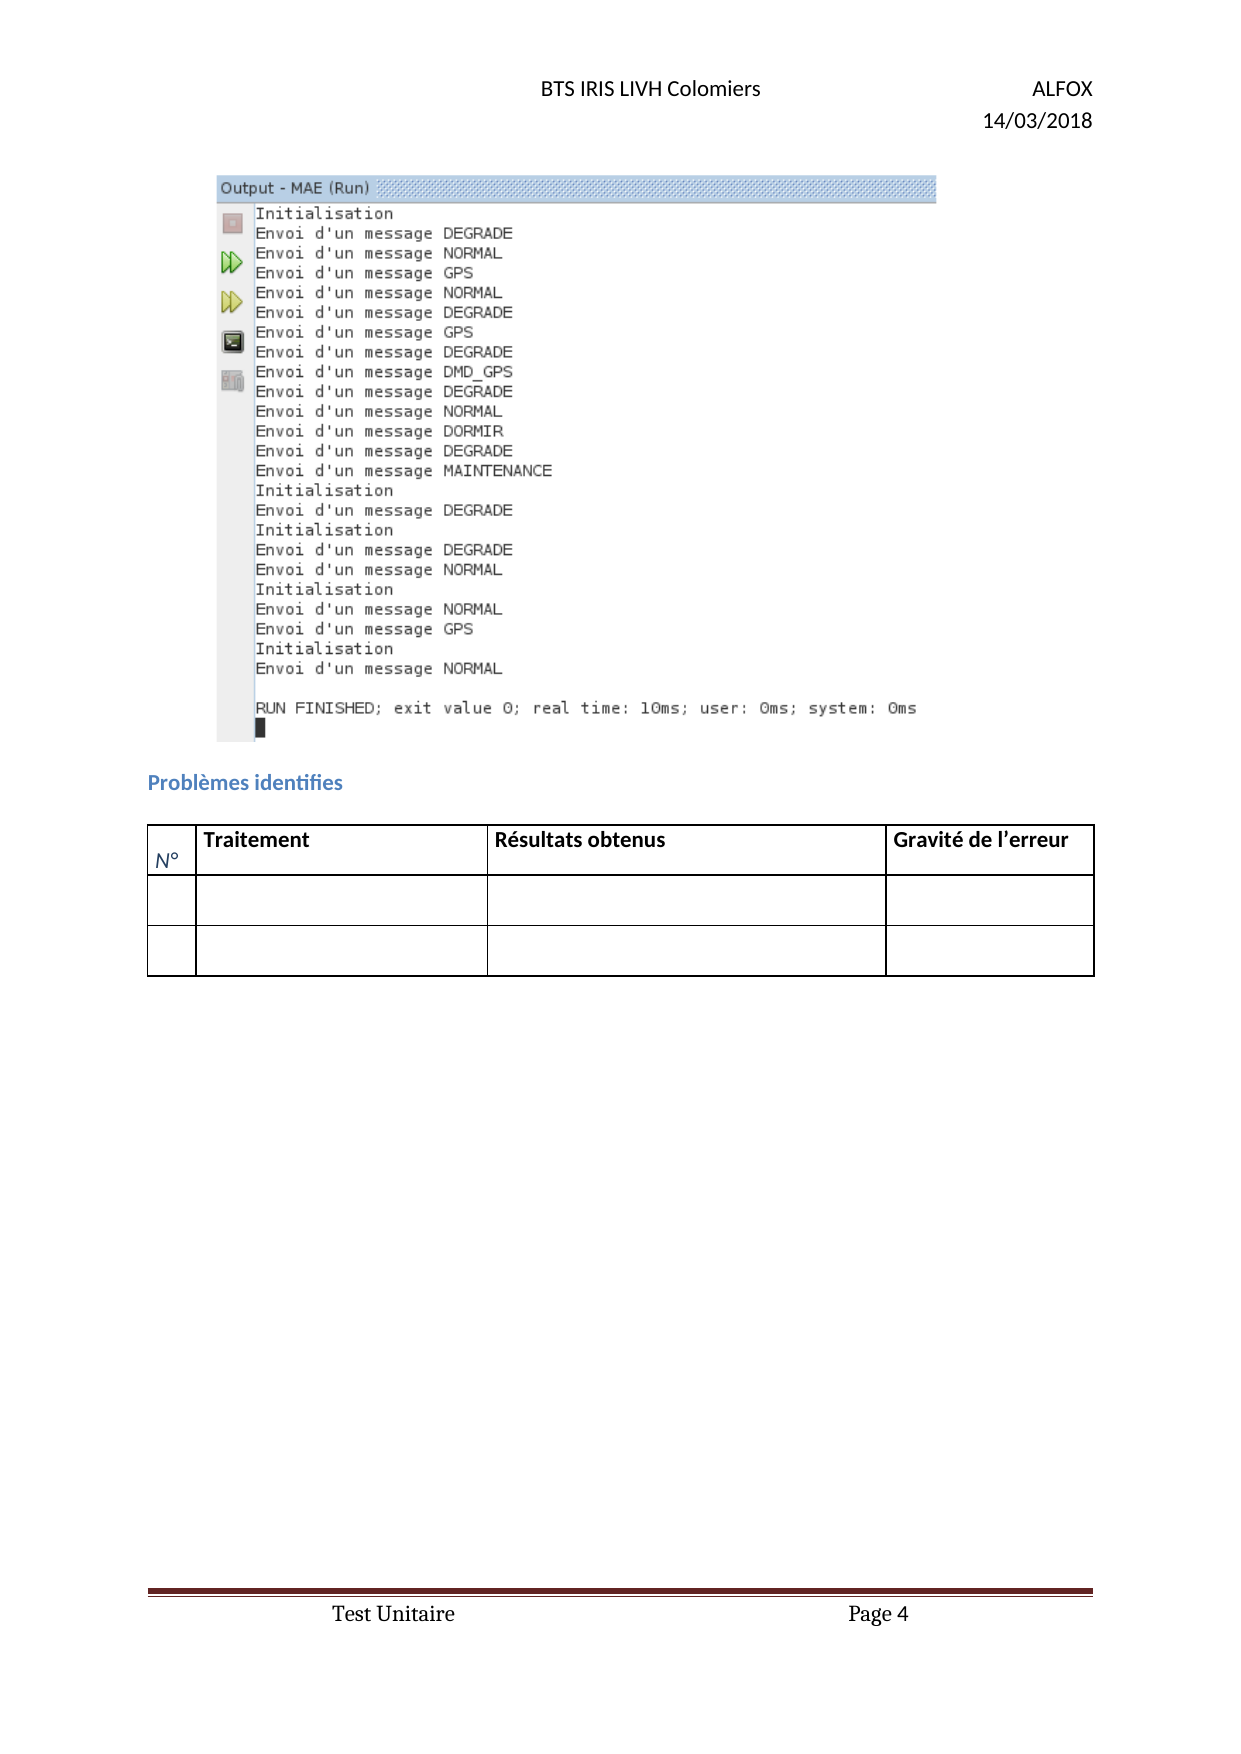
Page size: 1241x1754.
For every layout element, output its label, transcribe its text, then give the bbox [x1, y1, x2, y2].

picture [216, 175, 937, 742]
table_cell [887, 876, 1093, 925]
table_cell [197, 926, 487, 975]
subtitle Problèmes identifies [148, 768, 1093, 796]
table_header N° [148, 826, 195, 874]
table_header Gravité de l’erreur [887, 826, 1093, 874]
table_cell [488, 926, 885, 975]
table_header Traitement [197, 826, 487, 874]
table_cell [197, 876, 487, 925]
table_cell [488, 876, 885, 925]
table_cell [148, 876, 195, 925]
table_cell [887, 926, 1093, 975]
table_header Résultats obtenus [488, 826, 885, 874]
table_cell [148, 926, 195, 975]
